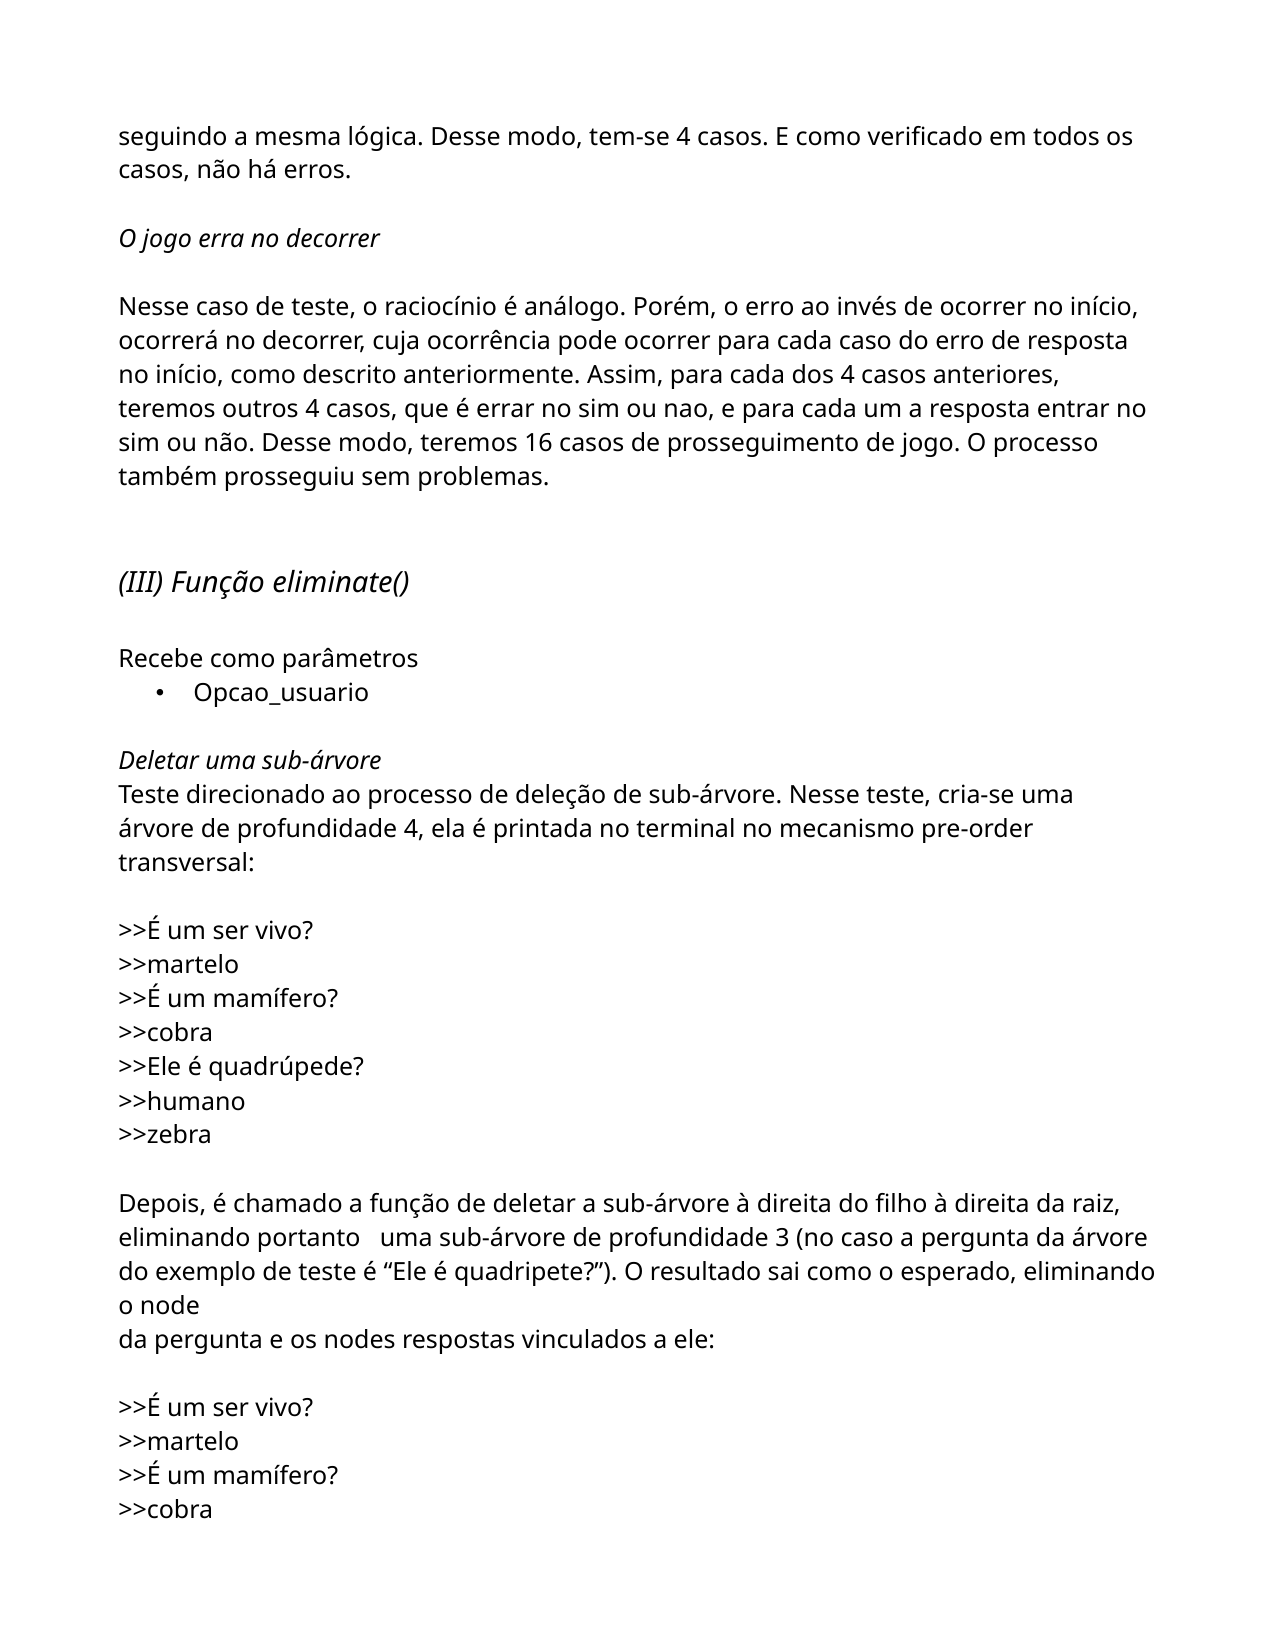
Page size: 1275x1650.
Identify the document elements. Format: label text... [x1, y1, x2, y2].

text Teste direcionado ao processo de deleção de sub-árvore. Nesse teste, cria-se uma árvore de profundidade 4, ela é printada no terminal no mecanismo pre-order transversal: [118, 777, 1157, 879]
text >>humano [118, 1083, 1157, 1117]
text >>É um ser vivo? [118, 913, 1157, 947]
text seguindo a mesma lógica. Desse modo, tem-se 4 casos. E como verificado em todos os casos, não há erros. [118, 118, 1157, 186]
text >>É um mamífero? [118, 981, 1157, 1015]
text >>cobra [118, 1492, 1157, 1526]
text O jogo erra no decorrer [118, 220, 1157, 254]
text (III) Função eliminate() [118, 561, 1157, 601]
text da pergunta e os nodes respostas vinculados a ele: [118, 1322, 1157, 1356]
text Depois, é chamado a função de deletar a sub-árvore à direita do filho à direita da raiz, eliminando portanto uma sub-árvore de profundidade 3 (no caso a pergunta da árvore do exemplo de teste é “Ele é quadripete?”). O resultado sai como o esperado, eliminando o node [118, 1185, 1157, 1322]
text Deletar uma sub-árvore [118, 742, 1157, 777]
list Opcao_usuario [156, 674, 1157, 708]
text >>É um ser vivo? [118, 1390, 1157, 1424]
text Recebe como parâmetros [118, 640, 1157, 674]
text >>martelo [118, 1424, 1157, 1458]
text >>martelo [118, 947, 1157, 981]
text Nesse caso de teste, o raciocínio é análogo. Porém, o erro ao invés de ocorrer no início, ocorrerá no decorrer, cuja ocorrência pode ocorrer para cada caso do erro de resposta no início, como descrito anteriormente. Assim, para cada dos 4 casos anteriores, teremos outros 4 casos, que é errar no sim ou nao, e para cada um a resposta entrar no sim ou não. Desse modo, teremos 16 casos de prosseguimento de jogo. O processo também prosseguiu sem problemas. [118, 288, 1157, 493]
text >>zebra [118, 1117, 1157, 1151]
text >>cobra [118, 1015, 1157, 1049]
text >>É um mamífero? [118, 1458, 1157, 1492]
text >>Ele é quadrúpede? [118, 1049, 1157, 1083]
